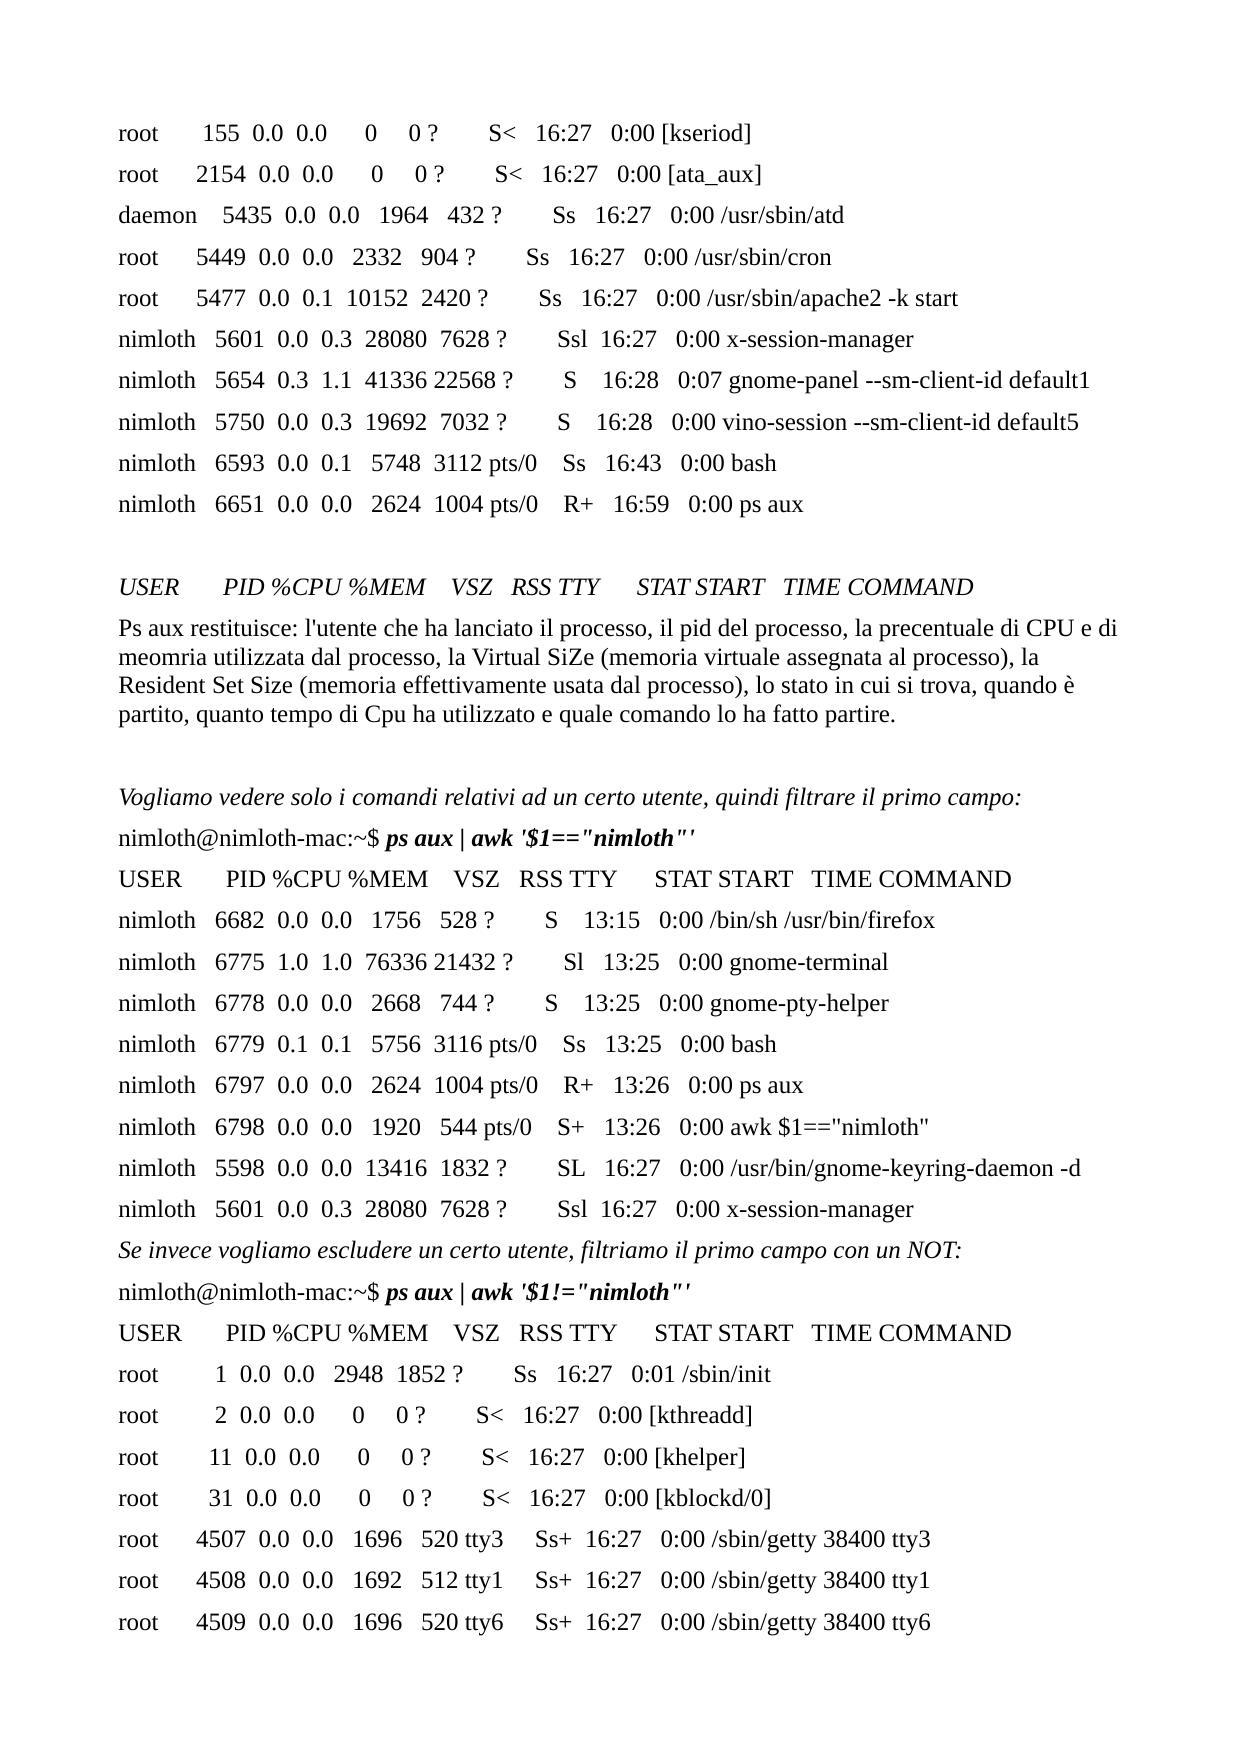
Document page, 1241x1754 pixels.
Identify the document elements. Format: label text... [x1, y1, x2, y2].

text root 5477 0.0 0.1 10152 2420 ? Ss 16:27 0:00 /usr/sbin/apache2 -k start [118, 283, 1122, 312]
text nimloth@nimloth-mac:~$ ps aux | awk '$1=="nimloth"' [118, 823, 1122, 852]
text root 4508 0.0 0.0 1692 512 tty1 Ss+ 16:27 0:00 /sbin/getty 38400 tty1 [118, 1566, 1122, 1594]
text root 11 0.0 0.0 0 0 ? S< 16:27 0:00 [khelper] [118, 1442, 1122, 1471]
text nimloth@nimloth-mac:~$ ps aux | awk '$1!="nimloth"' [118, 1277, 1122, 1306]
text nimloth 5601 0.0 0.3 28080 7628 ? Ssl 16:27 0:00 x-session-manager [118, 324, 1122, 353]
text root 1 0.0 0.0 2948 1852 ? Ss 16:27 0:01 /sbin/init [118, 1359, 1122, 1388]
text root 2 0.0 0.0 0 0 ? S< 16:27 0:00 [kthreadd] [118, 1401, 1122, 1429]
text nimloth 6778 0.0 0.0 2668 744 ? S 13:25 0:00 gnome-pty-helper [118, 988, 1122, 1017]
text nimloth 6797 0.0 0.0 2624 1004 pts/0 R+ 13:26 0:00 ps aux [118, 1071, 1122, 1099]
text Vogliamo vedere solo i comandi relativi ad un certo utente, quindi filtrare il primo campo: [118, 782, 1122, 811]
text nimloth 5601 0.0 0.3 28080 7628 ? Ssl 16:27 0:00 x-session-manager [118, 1194, 1122, 1223]
text Ps aux restituisce: l'utente che ha lanciato il processo, il pid del processo, la precentuale di CPU e di meomria utilizzata dal processo, la Virtual SiZe (memoria virtuale assegnata al processo), la Resident Set Size (memoria effettivamente usata dal processo), lo stato in cui si trova, quando è partito, quanto tempo di Cpu ha utilizzato e quale comando lo ha fatto partire. [118, 613, 1122, 728]
text root 5449 0.0 0.0 2332 904 ? Ss 16:27 0:00 /usr/sbin/cron [118, 242, 1122, 271]
text nimloth 6779 0.1 0.1 5756 3116 pts/0 Ss 13:25 0:00 bash [118, 1029, 1122, 1058]
text nimloth 6775 1.0 1.0 76336 21432 ? Sl 13:25 0:00 gnome-terminal [118, 947, 1122, 976]
text USER PID %CPU %MEM VSZ RSS TTY STAT START TIME COMMAND [118, 1318, 1122, 1347]
text root 4509 0.0 0.0 1696 520 tty6 Ss+ 16:27 0:00 /sbin/getty 38400 tty6 [118, 1607, 1122, 1636]
text nimloth 5598 0.0 0.0 13416 1832 ? SL 16:27 0:00 /usr/bin/gnome-keyring-daemon -d [118, 1153, 1122, 1182]
text root 4507 0.0 0.0 1696 520 tty3 Ss+ 16:27 0:00 /sbin/getty 38400 tty3 [118, 1524, 1122, 1553]
text USER PID %CPU %MEM VSZ RSS TTY STAT START TIME COMMAND [118, 572, 1122, 601]
text root 155 0.0 0.0 0 0 ? S< 16:27 0:00 [kseriod] [118, 118, 1122, 147]
text nimloth 6798 0.0 0.0 1920 544 pts/0 S+ 13:26 0:00 awk $1=="nimloth" [118, 1112, 1122, 1141]
text Se invece vogliamo escludere un certo utente, filtriamo il primo campo con un NOT: [118, 1236, 1122, 1264]
text nimloth 6651 0.0 0.0 2624 1004 pts/0 R+ 16:59 0:00 ps aux [118, 489, 1122, 518]
text nimloth 6682 0.0 0.0 1756 528 ? S 13:15 0:00 /bin/sh /usr/bin/firefox [118, 906, 1122, 934]
text daemon 5435 0.0 0.0 1964 432 ? Ss 16:27 0:00 /usr/sbin/atd [118, 201, 1122, 229]
text nimloth 5750 0.0 0.3 19692 7032 ? S 16:28 0:00 vino-session --sm-client-id default5 [118, 407, 1122, 436]
text root 2154 0.0 0.0 0 0 ? S< 16:27 0:00 [ata_aux] [118, 159, 1122, 188]
text root 31 0.0 0.0 0 0 ? S< 16:27 0:00 [kblockd/0] [118, 1483, 1122, 1512]
text nimloth 5654 0.3 1.1 41336 22568 ? S 16:28 0:07 gnome-panel --sm-client-id default1 [118, 366, 1122, 394]
text nimloth 6593 0.0 0.1 5748 3112 pts/0 Ss 16:43 0:00 bash [118, 448, 1122, 477]
text USER PID %CPU %MEM VSZ RSS TTY STAT START TIME COMMAND [118, 864, 1122, 893]
